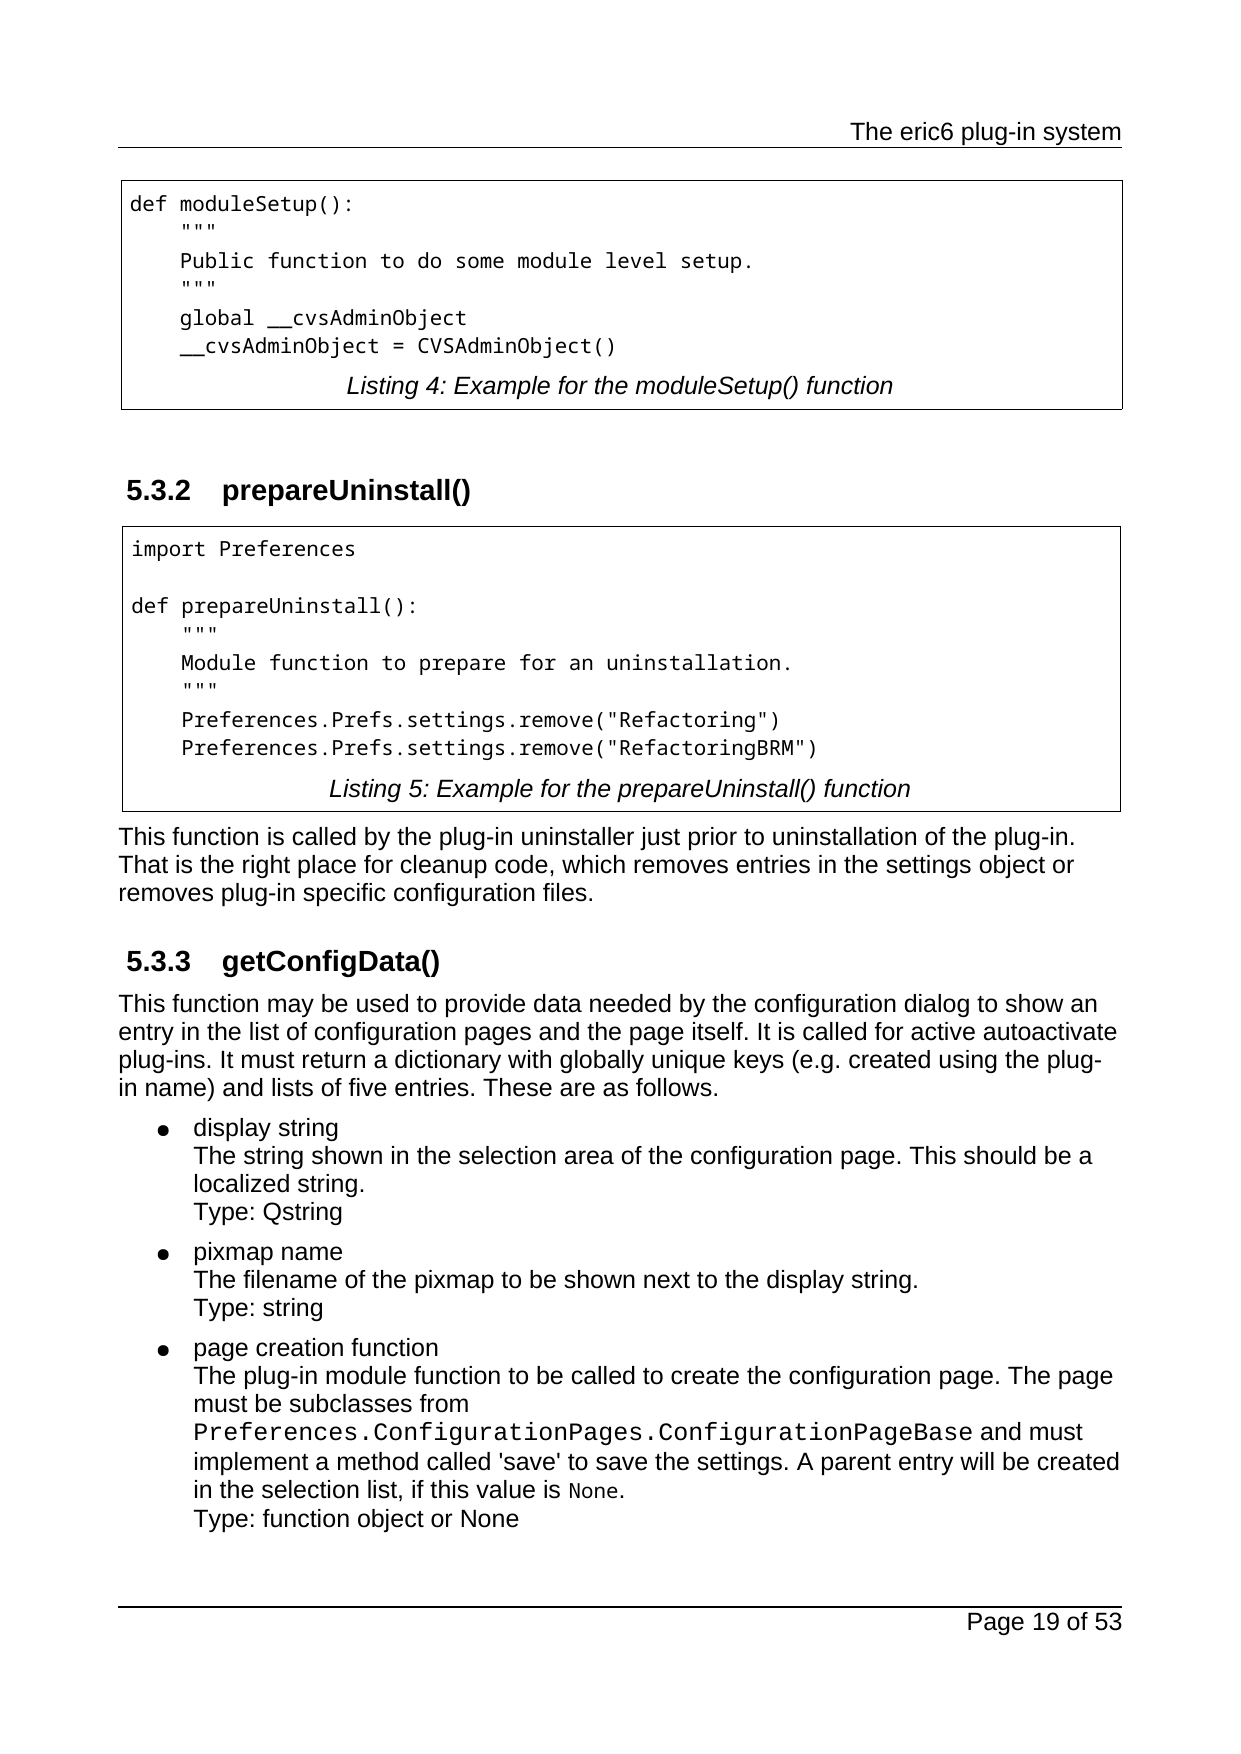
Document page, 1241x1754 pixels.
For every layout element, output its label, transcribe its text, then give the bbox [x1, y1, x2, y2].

list Public function to do some module level setup. [129, 246, 1113, 274]
list __cvsAdminObject = CVSAdminObject() [129, 331, 1113, 359]
subtitle getConfigData() [118, 944, 1122, 977]
list Listing 4: Example for the moduleSetup() function [129, 372, 1113, 400]
list Module function to prepare for an uninstallation. [131, 648, 1112, 677]
text This function is called by the plug-in uninstaller just prior to uninstallation of the plug-in. That is the right place for cleanup code, which removes entries in the settings object or removes plug-in specific configuration files. [118, 519, 1122, 907]
text This function may be used to provide data needed by the configuration dialog to show an entry in the list of configuration pages and the page itself. It is called for active autoactivate plug-ins. It must return a dictionary with globally unique keys (e.g. created using the plug-in name) and lists of five entries. These are as follows. [118, 989, 1122, 1101]
list Preferences.Prefs.settings.remove("Refactoring") [131, 705, 1112, 733]
list """ [131, 677, 1112, 705]
list """ [129, 274, 1113, 303]
list def prepareUninstall(): [131, 591, 1112, 620]
list """ [129, 217, 1113, 246]
list Listing 5: Example for the prepareUninstall() function [131, 774, 1112, 802]
list pixmap name The filename of the pixmap to be shown next to the display string. Type: string [156, 1238, 1122, 1322]
subtitle prepareUninstall() [118, 474, 1122, 507]
list Preferences.Prefs.settings.remove("RefactoringBRM") [131, 733, 1112, 762]
list page creation function The plug-in module function to be called to create the configuration page. The page must be subclasses from Preferences.ConfigurationPages.ConfigurationPageBase and must implement a method called 'save' to save the settings. A parent entry will be created in the selection list, if this value is None. Type: function object or None [156, 1334, 1122, 1533]
list global __cvsAdminObject [129, 303, 1113, 331]
list """ [131, 620, 1112, 648]
list display string The string shown in the selection area of the configuration page. This should be a localized string. Type: Qstring [156, 1114, 1122, 1225]
list def moduleSetup(): [129, 189, 1113, 217]
list import Preferences [131, 534, 1112, 563]
